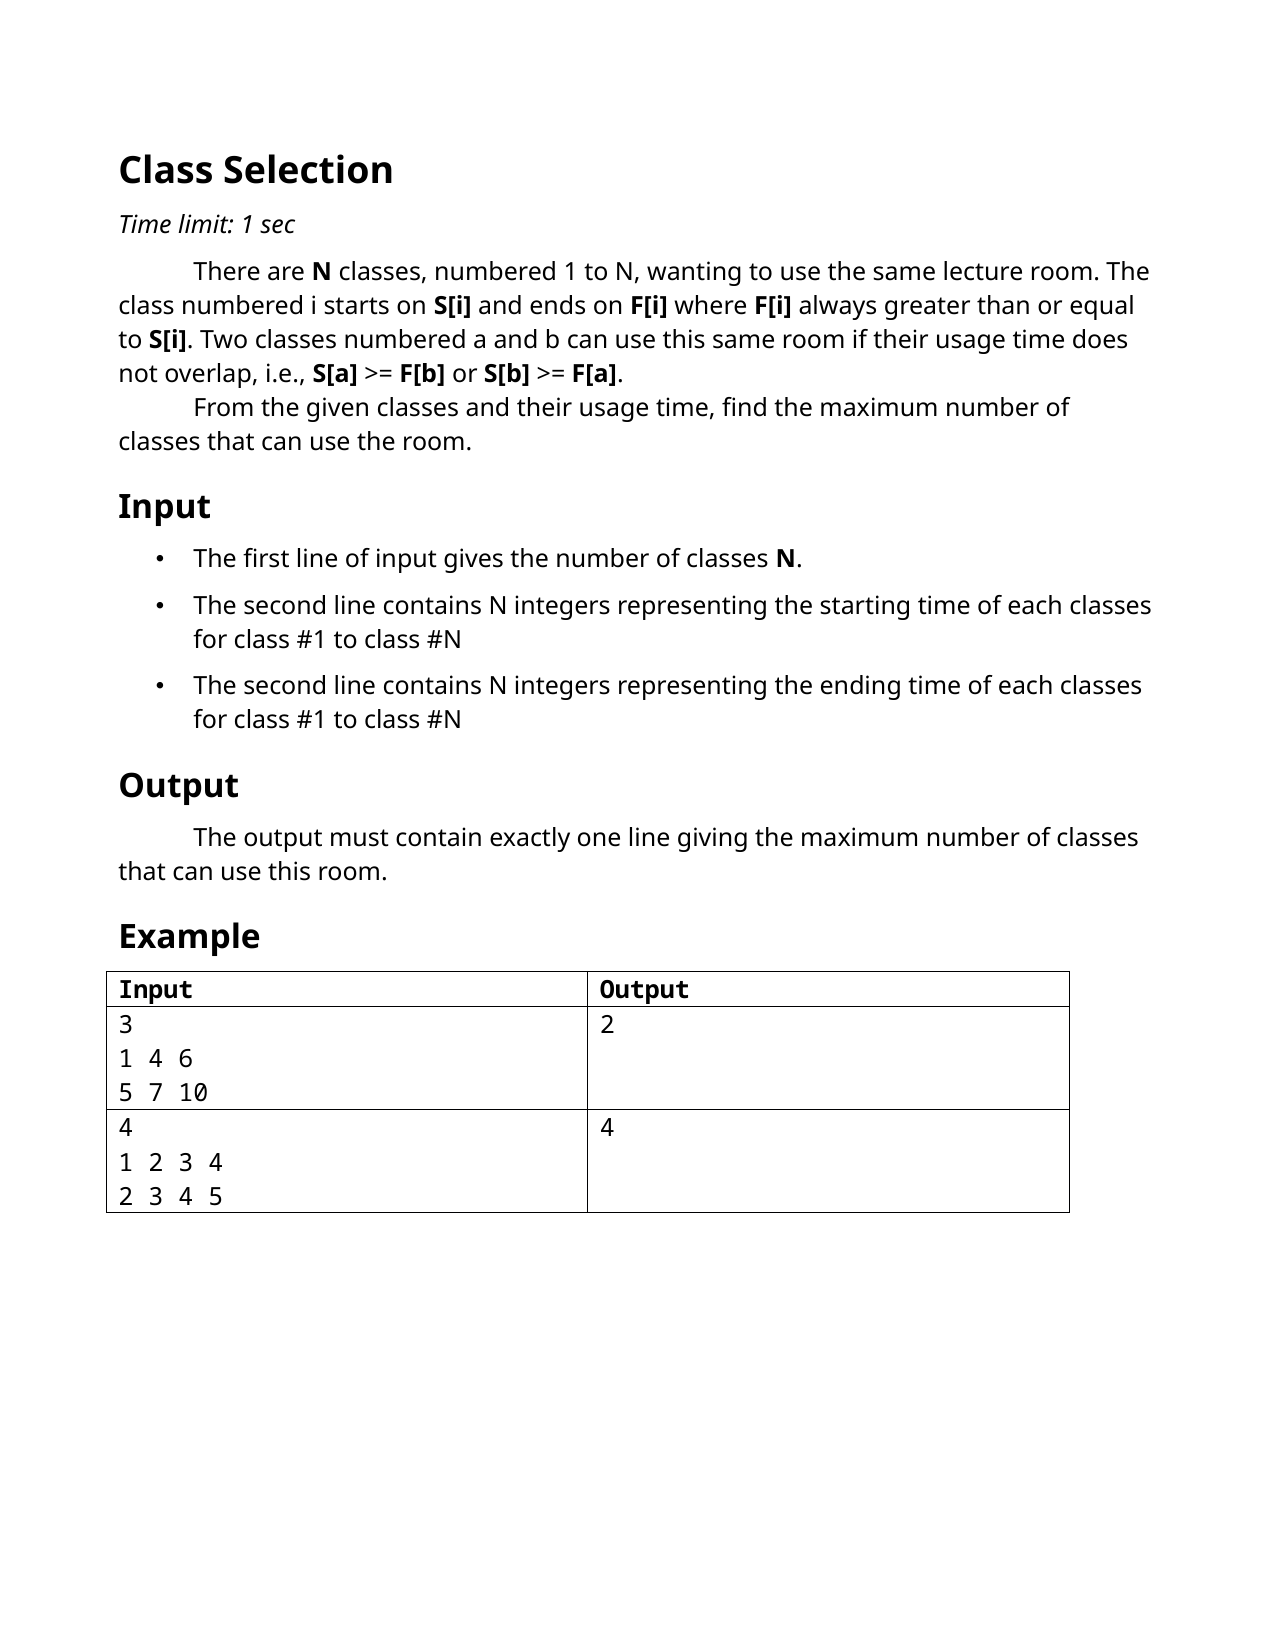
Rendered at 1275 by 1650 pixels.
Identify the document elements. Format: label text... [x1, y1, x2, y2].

subtitle Input [118, 483, 1157, 528]
table_header Input [107, 972, 587, 1006]
text The output must contain exactly one line giving the maximum number of classes that can use this room. [118, 819, 1157, 887]
table_cell 2 [588, 1007, 1069, 1109]
table_header Output [588, 972, 1069, 1006]
list The second line contains N integers representing the starting time of each classes for class #1 to class #N [156, 587, 1157, 656]
table_cell 4 1 2 3 4 2 3 4 5 [107, 1110, 587, 1212]
text There are N classes, numbered 1 to N, wanting to use the same lecture room. The class numbered i starts on S[i] and ends on F[i] where F[i] always greater than or equal to S[i]. Two classes numbered a and b can use this same room if their usage time does not overlap, i.e., S[a] >= F[b] or S[b] >= F[a]. [118, 253, 1157, 389]
list The second line contains N integers representing the ending time of each classes for class #1 to class #N [156, 668, 1157, 736]
list The first line of input gives the number of classes N. [156, 541, 1157, 575]
table_cell 3 1 4 6 5 7 10 [107, 1007, 587, 1109]
text Time limit: 1 sec [118, 207, 1157, 241]
subtitle Output [118, 761, 1157, 807]
title Class Selection [118, 143, 1157, 194]
text From the given classes and their usage time, find the maximum number of classes that can use the room. [118, 389, 1157, 458]
table_cell 4 [588, 1110, 1069, 1212]
subtitle Example [118, 912, 1157, 958]
